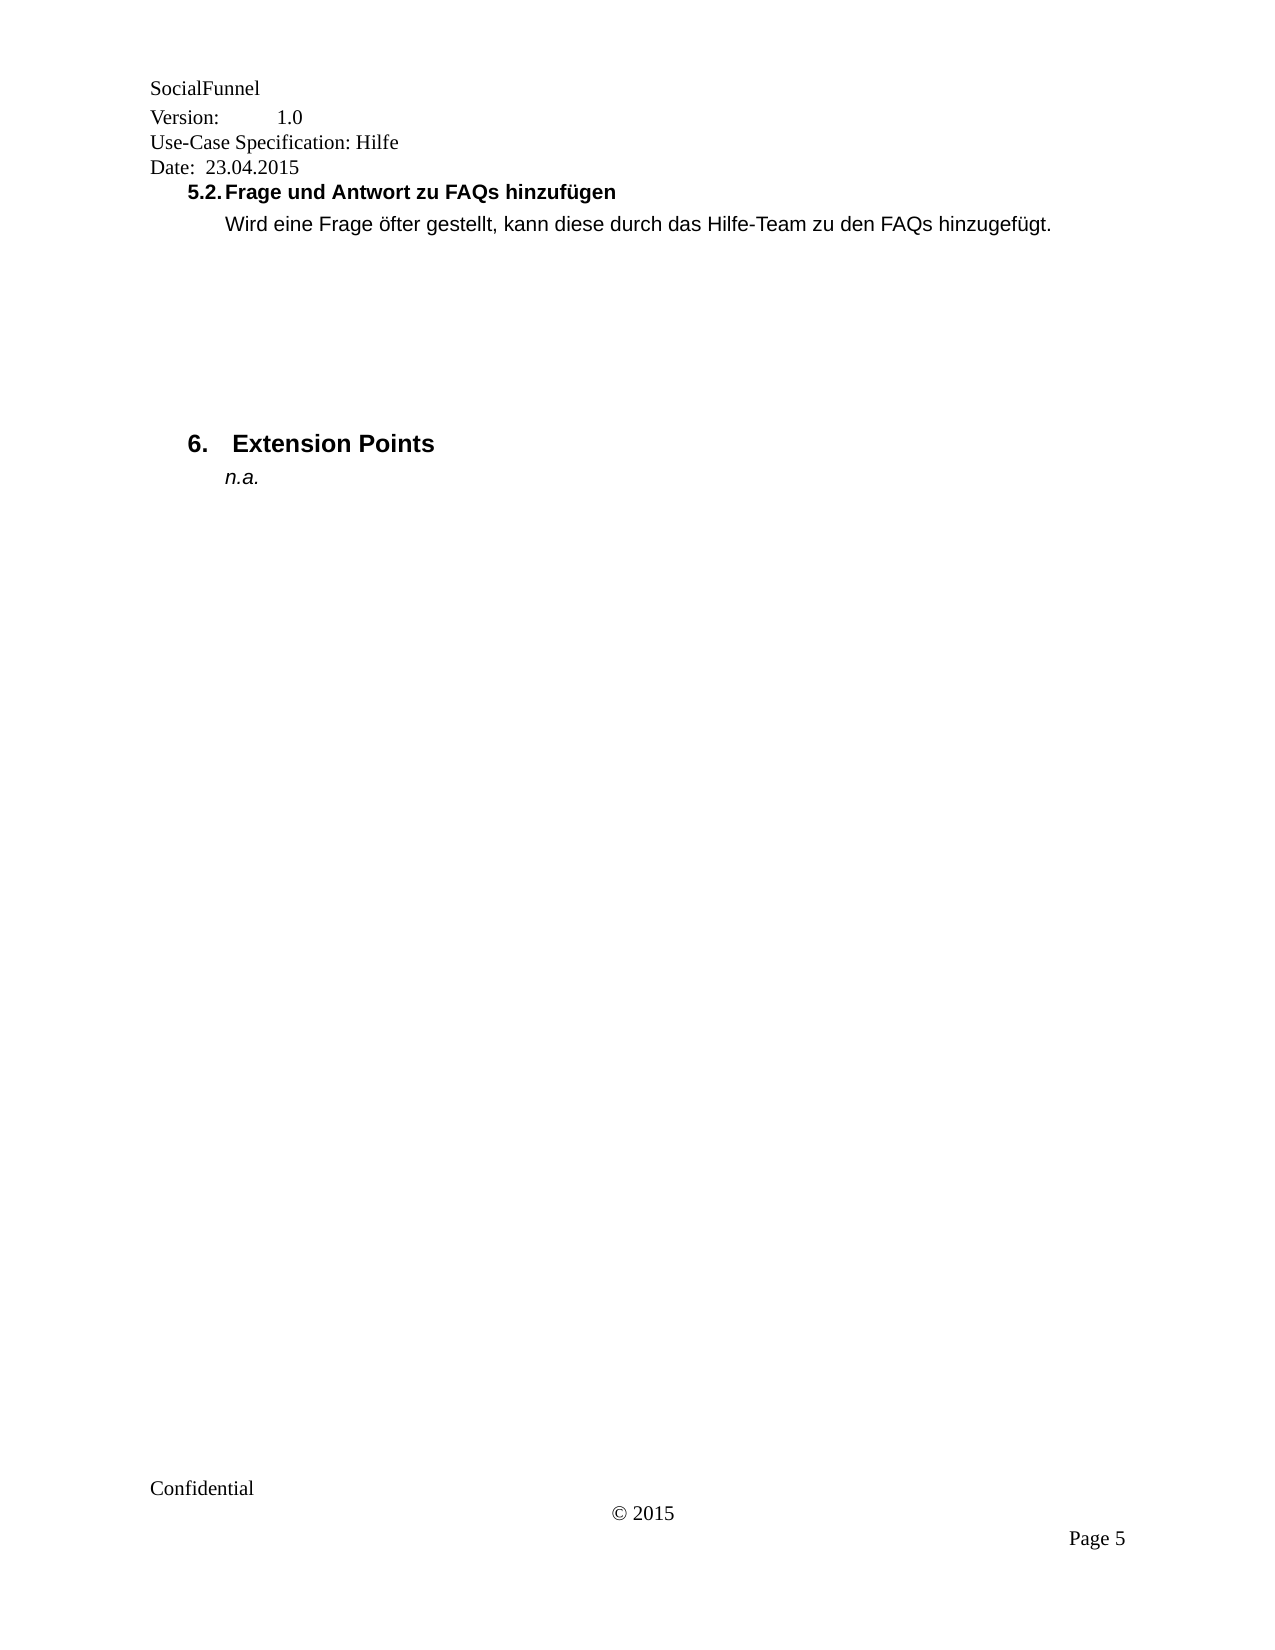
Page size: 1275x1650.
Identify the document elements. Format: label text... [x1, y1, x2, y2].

text n.a. [225, 464, 1125, 489]
text Wird eine Frage öfter gestellt, kann diese durch das Hilfe-Team zu den FAQs hinzugefügt. [150, 210, 1125, 235]
subtitle Frage und Antwort zu FAQs hinzufügen [187, 179, 1125, 204]
subtitle Extension Points [187, 429, 1125, 458]
